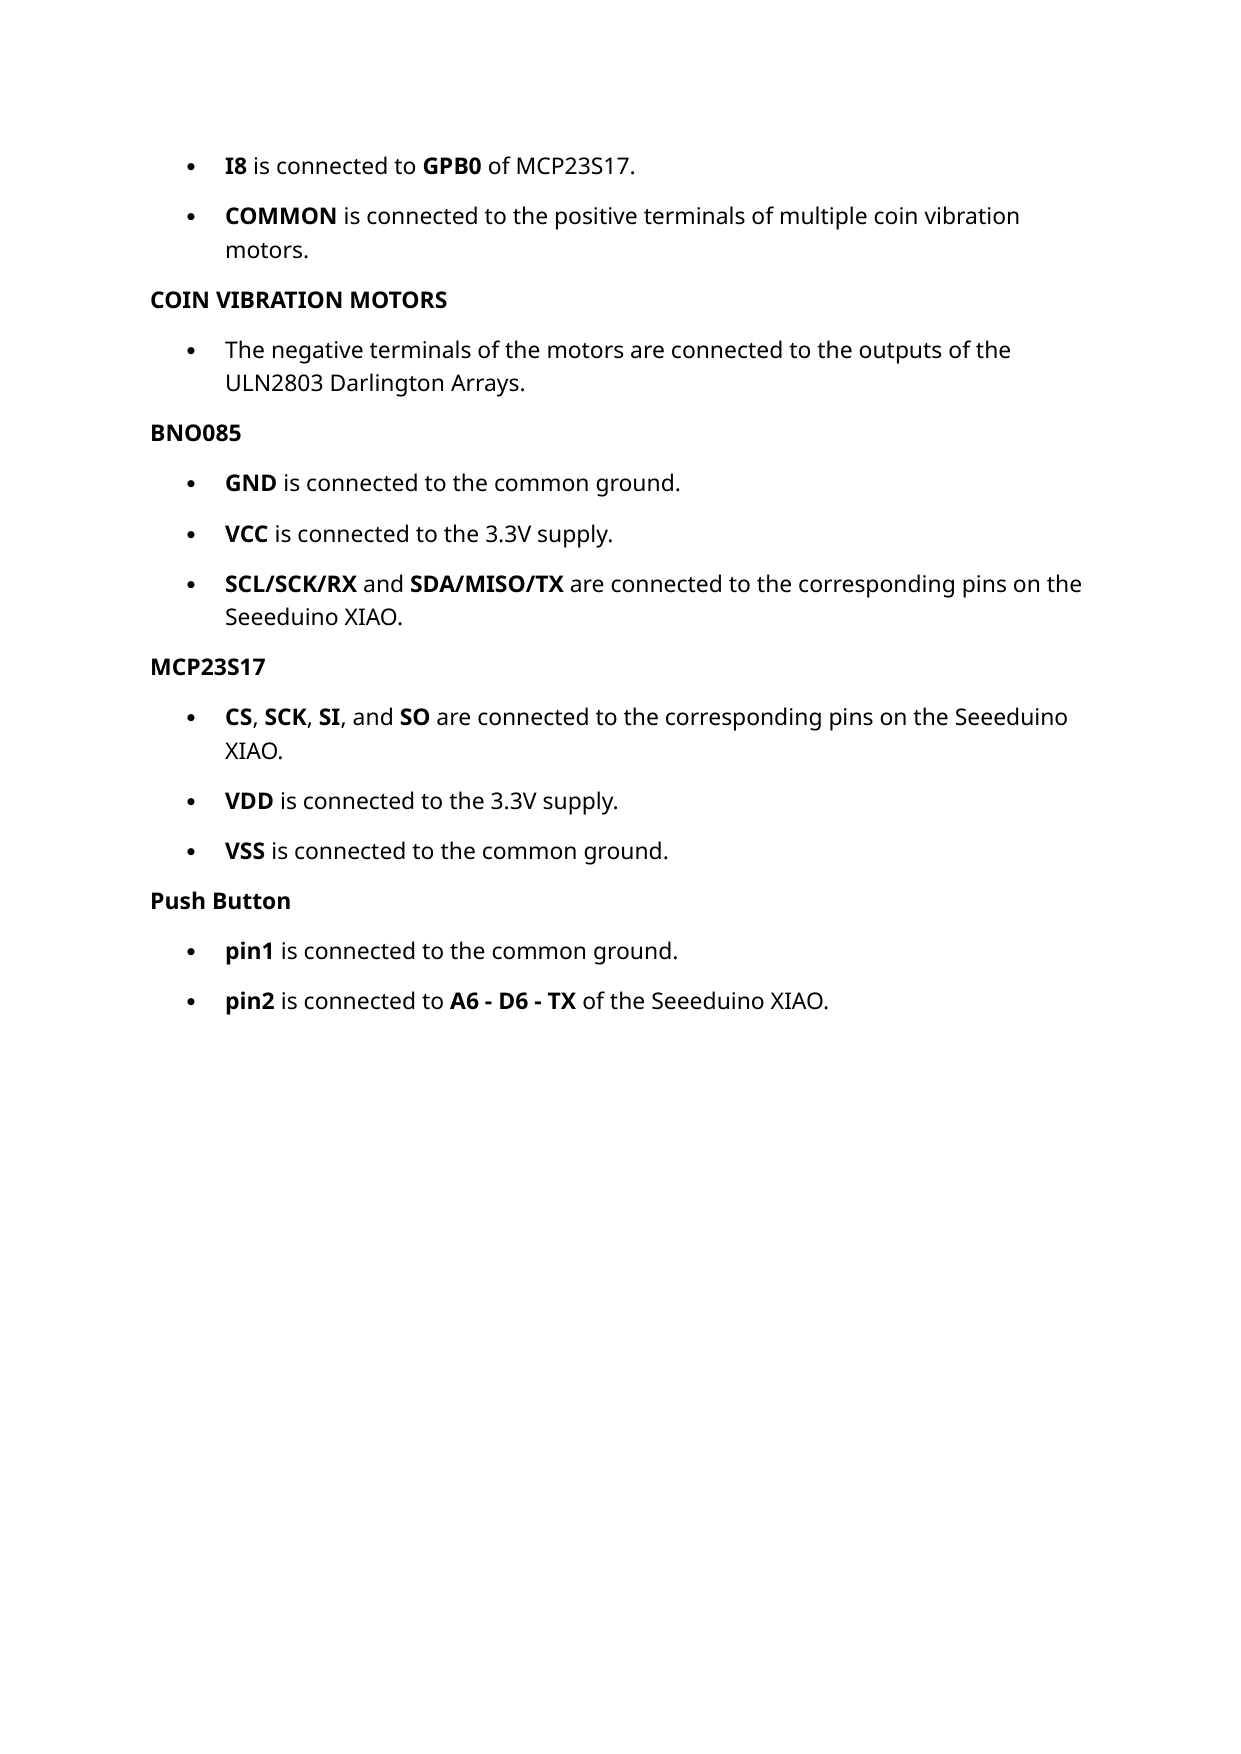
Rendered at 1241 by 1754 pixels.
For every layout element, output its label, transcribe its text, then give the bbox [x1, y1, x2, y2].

list SCL/SCK/RX and SDA/MISO/TX are connected to the corresponding pins on the Seeeduino XIAO. [187, 568, 1090, 632]
list CS, SCK, SI, and SO are connected to the corresponding pins on the Seeeduino XIAO. [187, 701, 1090, 766]
text Push Button [150, 885, 1090, 916]
text BNO085 [150, 417, 1090, 448]
list VDD is connected to the 3.3V supply. [187, 785, 1090, 816]
list I8 is connected to GPB0 of MCP23S17. [187, 150, 1090, 181]
list VCC is connected to the 3.3V supply. [187, 517, 1090, 549]
list The negative terminals of the motors are connected to the outputs of the ULN2803 Darlington Arrays. [187, 334, 1090, 398]
list pin2 is connected to A6 - D6 - TX of the Seeeduino XIAO. [187, 985, 1090, 1016]
list GND is connected to the common ground. [187, 467, 1090, 499]
list pin1 is connected to the common ground. [187, 935, 1090, 966]
text COIN VIBRATION MOTORS [150, 284, 1090, 315]
list COMMON is connected to the positive terminals of multiple coin vibration motors. [187, 200, 1090, 265]
list VSS is connected to the common ground. [187, 835, 1090, 866]
text MCP23S17 [150, 651, 1090, 682]
